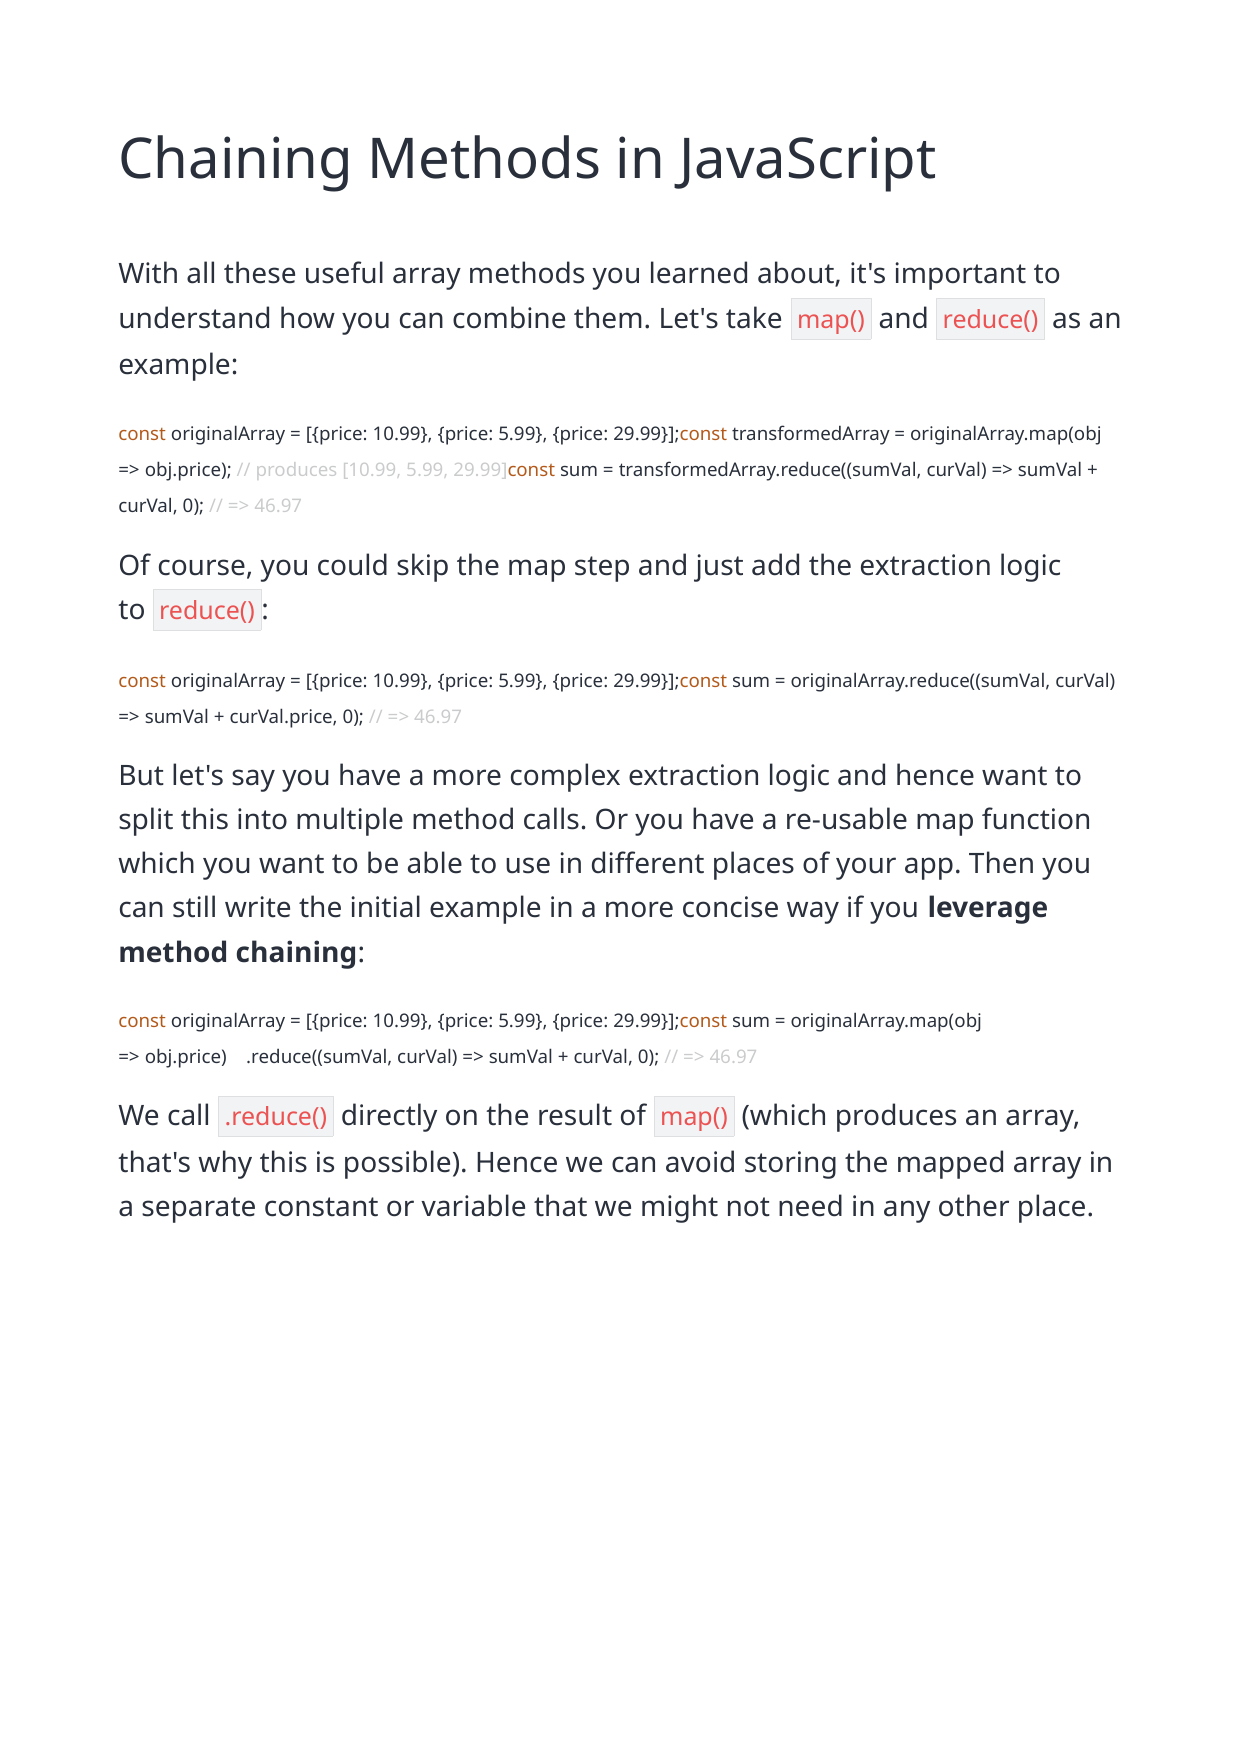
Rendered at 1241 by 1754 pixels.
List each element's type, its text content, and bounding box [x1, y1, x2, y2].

text Of course, you could skip the map step and just add the extraction logic to reduce(): [118, 545, 1122, 630]
text With all these useful array methods you learned about, it's important to understand how you can combine them. Let's take map() and reduce() as an example: [118, 254, 1122, 383]
text const originalArray = [{price: 10.99}, {price: 5.99}, {price: 29.99}];const transformedArray = originalArray.map(obj => obj.price); // produces [10.99, 5.99, 29.99]const sum = transformedArray.reduce((sumVal, curVal) => sumVal + curVal, 0); // => 46.97 [118, 420, 1122, 518]
text We call .reduce() directly on the result of map() (which produces an array, that's why this is possible). Hence we can avoid storing the mapped array in a separate constant or variable that we might not need in any other place. [118, 1096, 1122, 1224]
text Chaining Methods in JavaScript [118, 118, 1122, 195]
text const originalArray = [{price: 10.99}, {price: 5.99}, {price: 29.99}];const sum = originalArray.map(obj => obj.price) .reduce((sumVal, curVal) => sumVal + curVal, 0); // => 46.97 [118, 1007, 1122, 1069]
text But let's say you have a more complex extraction logic and hence want to split this into multiple method calls. Or you have a re-usable map function which you want to be able to use in different places of your app. Then you can still write the initial example in a more concise way if you leverage method chaining: [118, 756, 1122, 970]
text const originalArray = [{price: 10.99}, {price: 5.99}, {price: 29.99}];const sum = originalArray.reduce((sumVal, curVal) => sumVal + curVal.price, 0); // => 46.97 [118, 667, 1122, 729]
